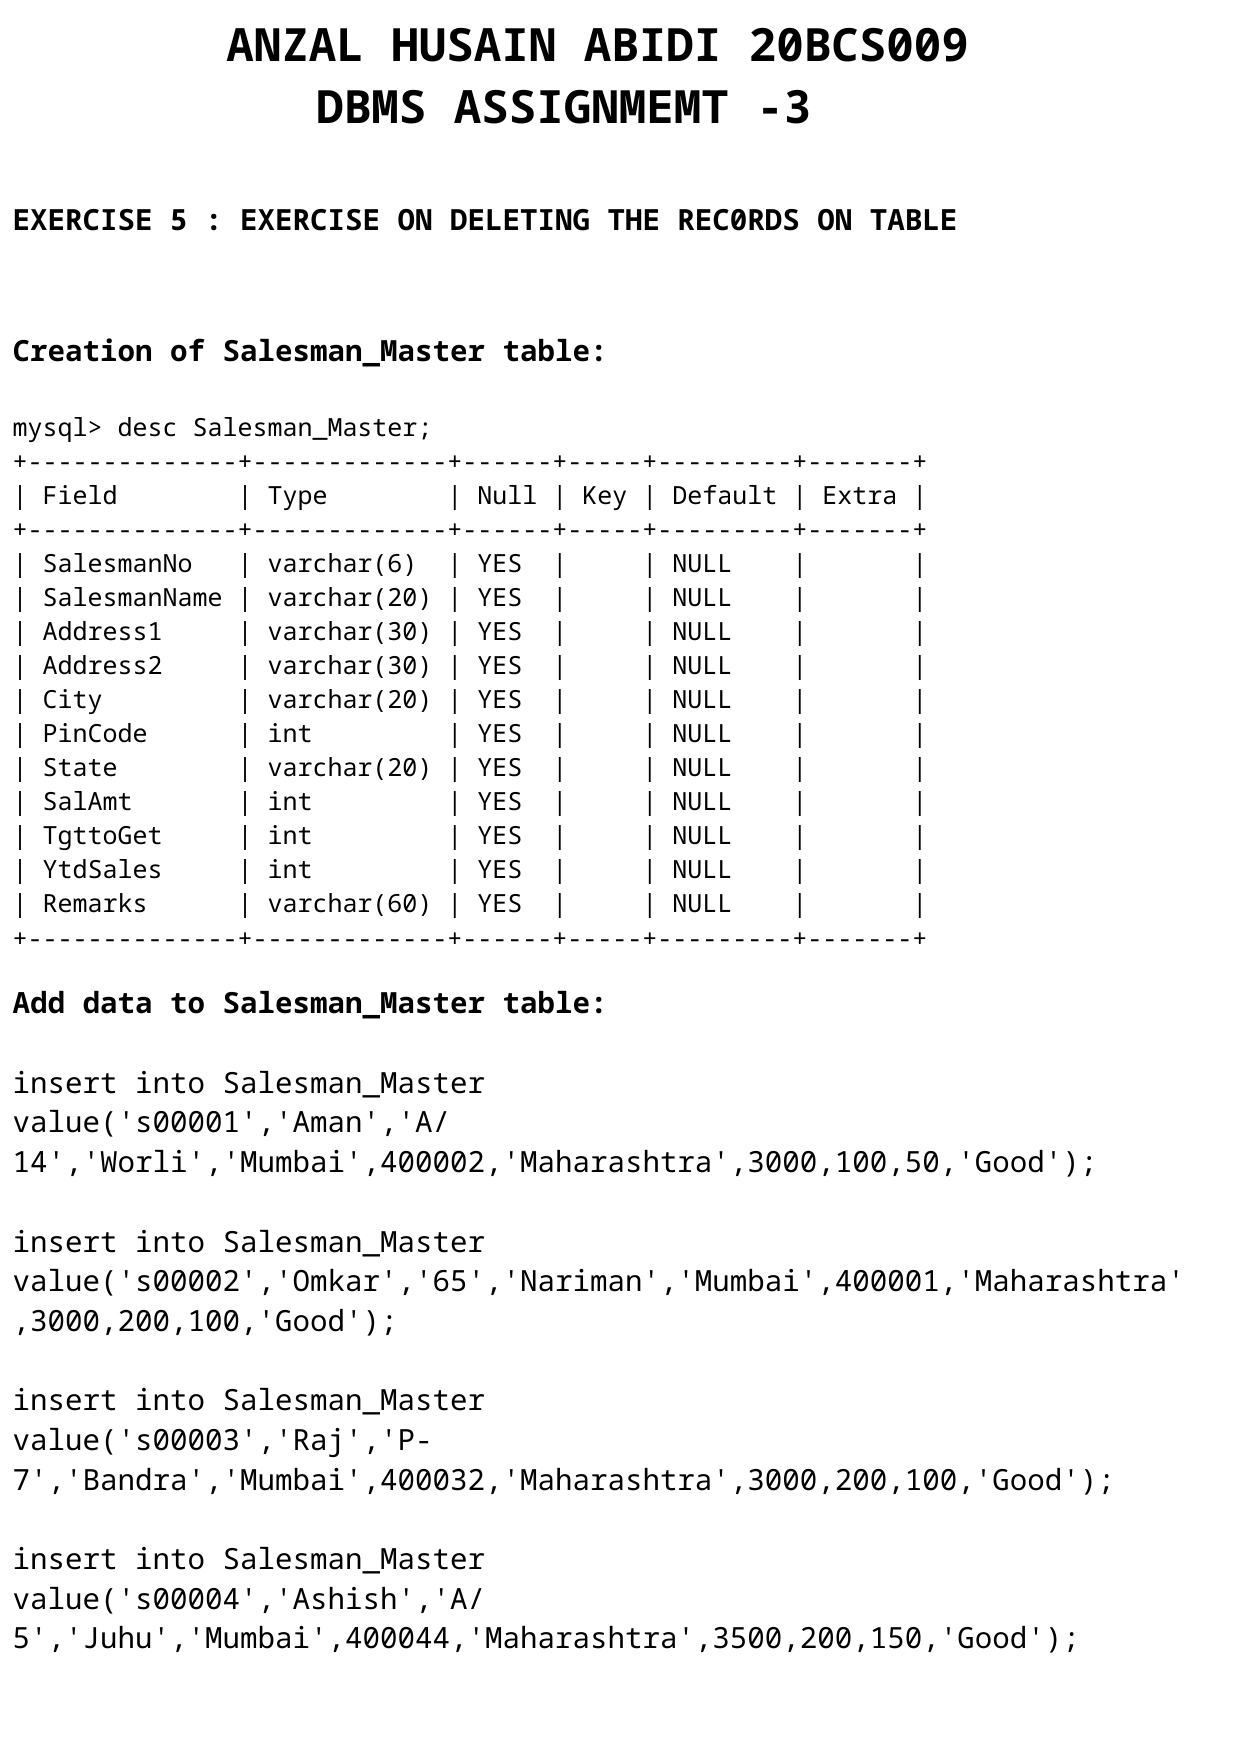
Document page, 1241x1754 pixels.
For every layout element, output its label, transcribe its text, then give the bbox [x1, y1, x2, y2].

text EXERCISE 5 : EXERCISE ON DELETING THE REC0RDS ON TABLE [12, 199, 1240, 239]
text value('s00004','Ashish','A/5','Juhu','Mumbai',400044,'Maharashtra',3500,200,150,'Good'); [12, 1578, 1240, 1657]
text Add data to Salesman_Master table: [12, 983, 1240, 1022]
text +--------------+-------------+------+-----+---------+-------+ [12, 920, 1240, 954]
text DBMS ASSIGNMEMT -3 [12, 75, 1240, 137]
text +--------------+-------------+------+-----+---------+-------+ [12, 511, 1240, 546]
text | Remarks | varchar(60) | YES | | NULL | | [12, 886, 1240, 920]
text insert into Salesman_Master [12, 1538, 1240, 1578]
text | State | varchar(20) | YES | | NULL | | [12, 750, 1240, 784]
text value('s00002','Omkar','65','Nariman','Mumbai',400001,'Maharashtra' [12, 1261, 1240, 1300]
text | SalAmt | int | YES | | NULL | | [12, 784, 1240, 818]
text insert into Salesman_Master [12, 1379, 1240, 1419]
text ANZAL HUSAIN ABIDI 20BCS009 [6, 12, 1149, 75]
text | YtdSales | int | YES | | NULL | | [12, 852, 1240, 886]
text | TgttoGet | int | YES | | NULL | | [12, 818, 1240, 852]
text Creation of Salesman_Master table: [12, 330, 1240, 369]
text | Field | Type | Null | Key | Default | Extra | [12, 477, 1240, 511]
text value('s00001','Aman','A/14','Worli','Mumbai',400002,'Maharashtra',3000,100,50,'Good'); [12, 1102, 1240, 1181]
text | City | varchar(20) | YES | | NULL | | [12, 682, 1240, 716]
text mysql> desc Salesman_Master; [12, 409, 1240, 443]
text insert into Salesman_Master [12, 1062, 1240, 1102]
text | PinCode | int | YES | | NULL | | [12, 716, 1240, 750]
text insert into Salesman_Master [12, 1221, 1240, 1261]
text +--------------+-------------+------+-----+---------+-------+ [12, 443, 1240, 477]
text | Address2 | varchar(30) | YES | | NULL | | [12, 648, 1240, 682]
text ,3000,200,100,'Good'); [12, 1300, 1240, 1340]
text value('s00003','Raj','P-7','Bandra','Mumbai',400032,'Maharashtra',3000,200,100,'Good'); [12, 1419, 1240, 1499]
text | SalesmanName | varchar(20) | YES | | NULL | | [12, 579, 1240, 614]
text | Address1 | varchar(30) | YES | | NULL | | [12, 614, 1240, 648]
text | SalesmanNo | varchar(6) | YES | | NULL | | [12, 546, 1240, 579]
